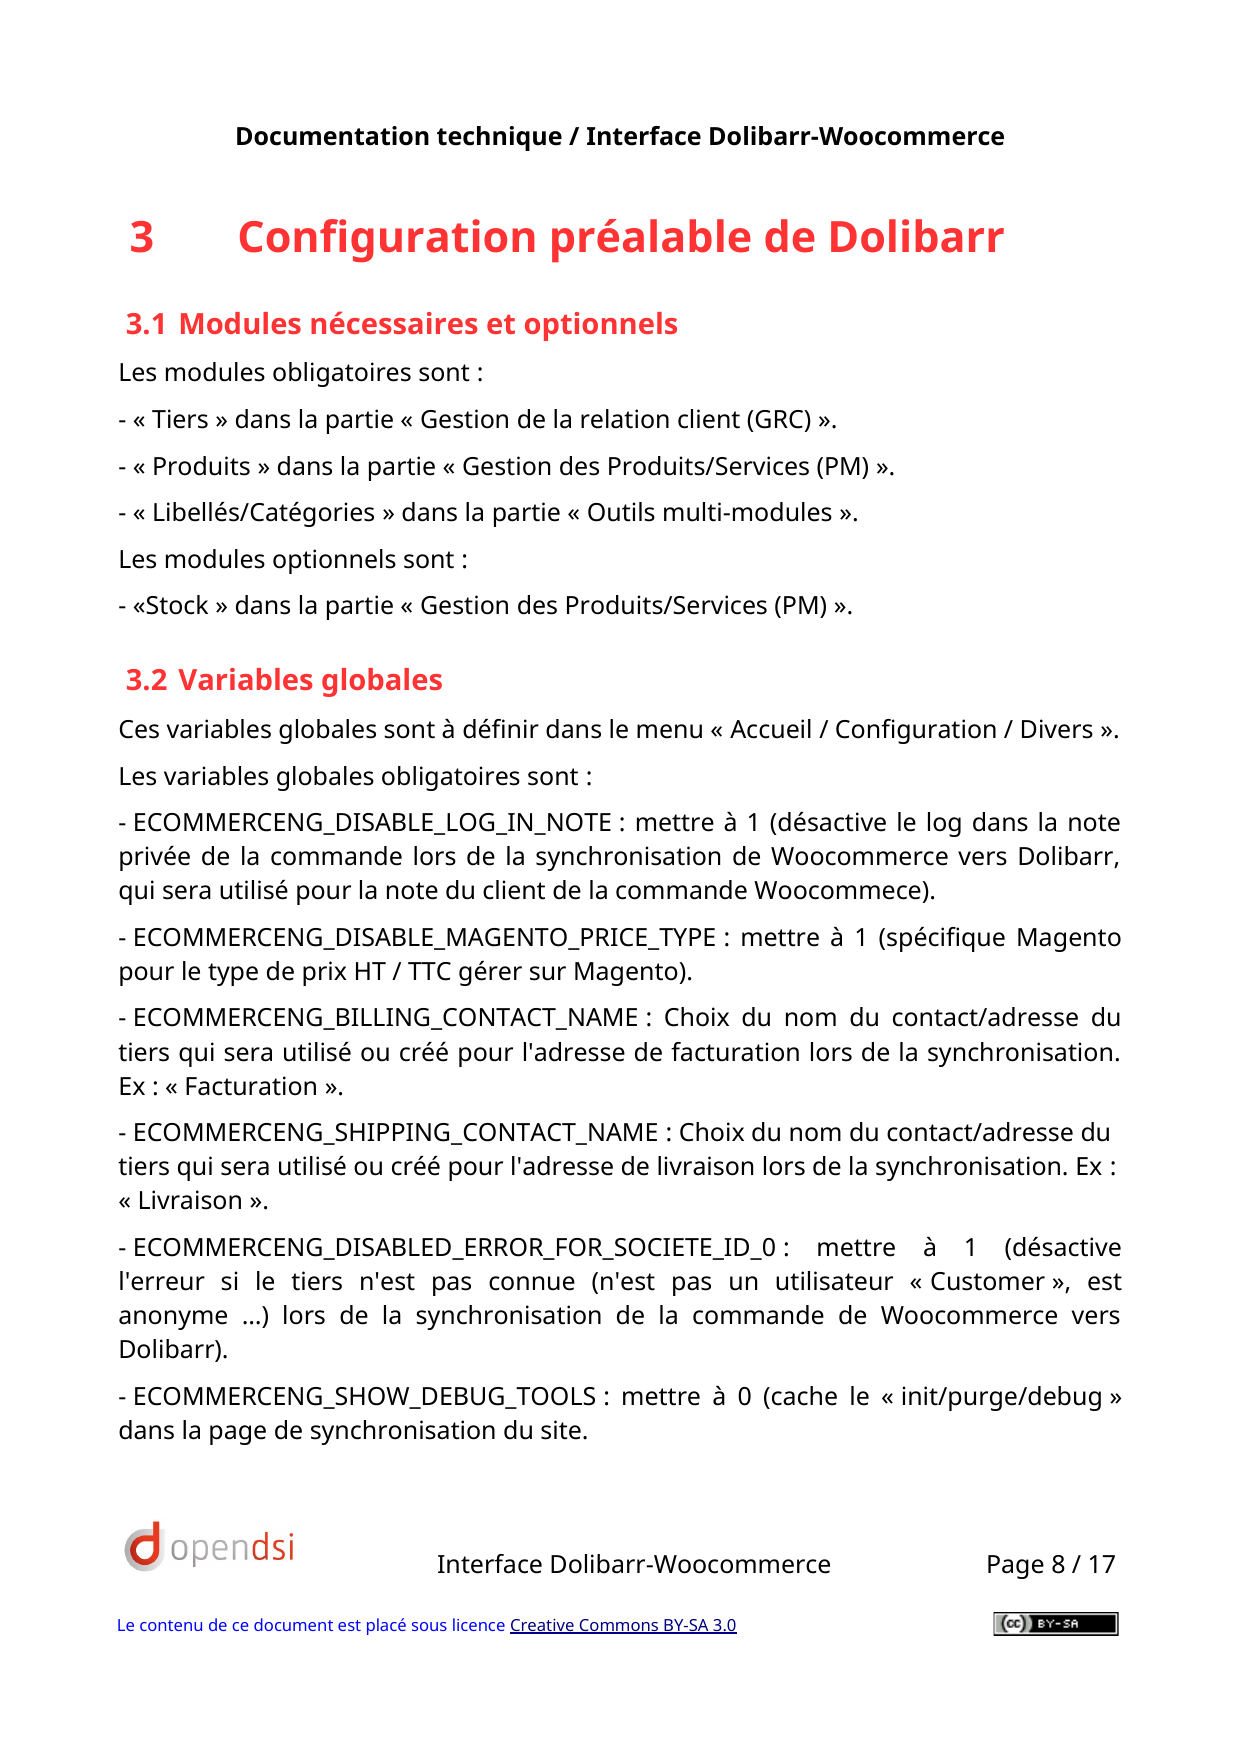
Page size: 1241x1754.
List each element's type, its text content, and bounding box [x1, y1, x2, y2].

text Les modules optionnels sont : [118, 541, 1122, 575]
subtitle Configuration préalable de Dolibarr [118, 207, 1122, 265]
text - ECOMMERCENG_BILLING_CONTACT_NAME : Choix du nom du contact/adresse du tiers qui sera utilisé ou créé pour l'adresse de facturation lors de la synchronisation. Ex : « Facturation ». [118, 1000, 1122, 1102]
text - « Libellés/Catégories » dans la partie « Outils multi-modules ». [118, 495, 1122, 529]
text - « Produits » dans la partie « Gestion des Produits/Services (PM) ». [118, 448, 1122, 482]
picture [123, 1519, 296, 1574]
subtitle Modules nécessaires et optionnels [118, 303, 1122, 343]
text - ECOMMERCENG_SHOW_DEBUG_TOOLS : mettre à 0 (cache le « init/purge/debug » dans la page de synchronisation du site. [118, 1378, 1122, 1446]
text - ECOMMERCENG_DISABLED_ERROR_FOR_SOCIETE_ID_0 : mettre à 1 (désactive l'erreur si le tiers n'est pas connue (n'est pas un utilisateur « Customer », est anonyme …) lors de la synchronisation de la commande de Woocommerce vers Dolibarr). [118, 1229, 1122, 1366]
text Les modules obligatoires sont : [118, 355, 1122, 389]
text - «Stock » dans la partie « Gestion des Produits/Services (PM) ». [118, 588, 1122, 622]
text Les variables globales obligatoires sont : [118, 758, 1122, 792]
text - ECOMMERCENG_SHIPPING_CONTACT_NAME : Choix du nom du contact/adresse du tiers qui sera utilisé ou créé pour l'adresse de livraison lors de la synchronisation. Ex : « Livraison ». [118, 1115, 1122, 1217]
text - ECOMMERCENG_DISABLE_MAGENTO_PRICE_TYPE : mettre à 1 (spécifique Magento pour le type de prix HT / TTC gérer sur Magento). [118, 919, 1122, 988]
subtitle Variables globales [118, 659, 1122, 699]
text - ECOMMERCENG_DISABLE_LOG_IN_NOTE : mettre à 1 (désactive le log dans la note privée de la commande lors de la synchronisation de Woocommerce vers Dolibarr, qui sera utilisé pour la note du client de la commande Woocommece). [118, 805, 1122, 907]
text Ces variables globales sont à définir dans le menu « Accueil / Configuration / Divers ». [118, 712, 1122, 746]
text - « Tiers » dans la partie « Gestion de la relation client (GRC) ». [118, 402, 1122, 436]
picture [993, 1612, 1119, 1636]
